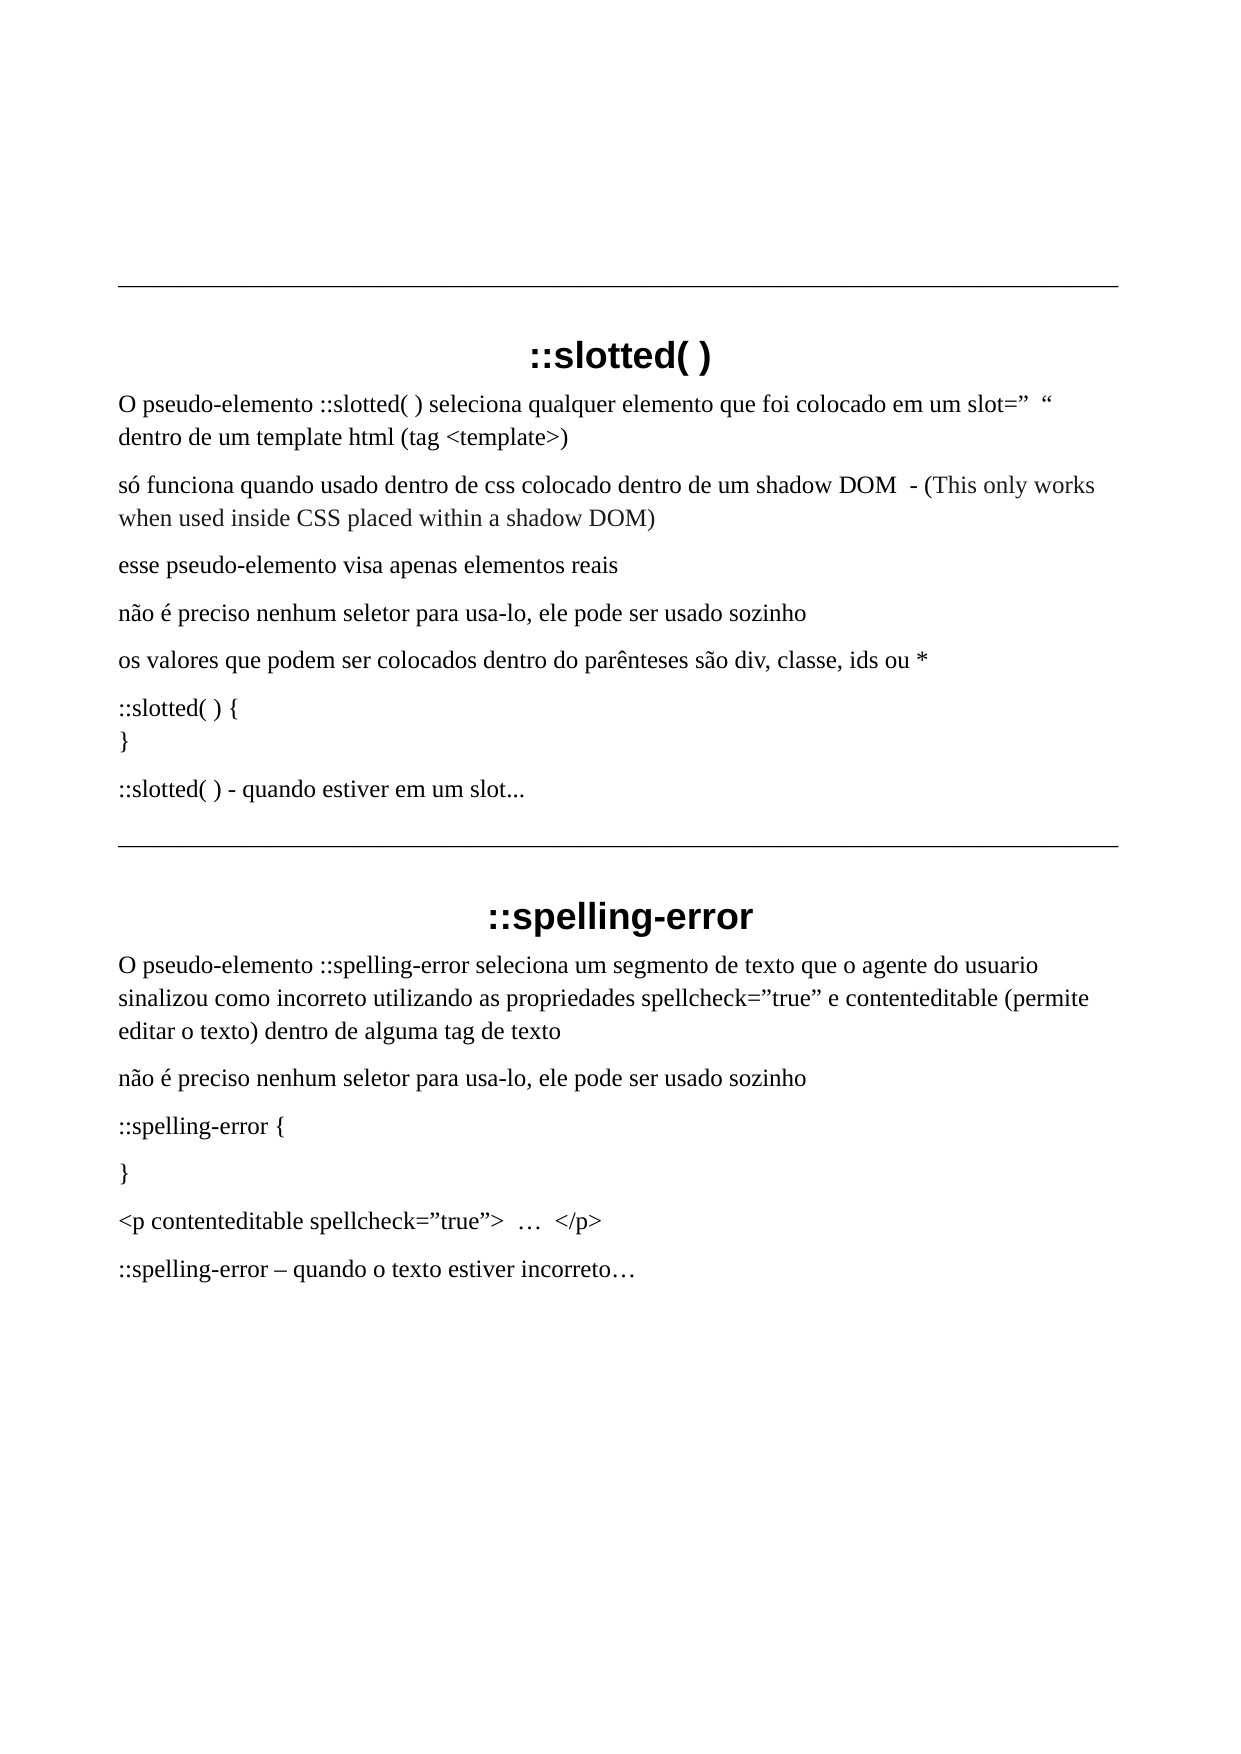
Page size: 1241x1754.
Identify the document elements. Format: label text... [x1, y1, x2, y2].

subtitle ::slotted( ) [118, 333, 1122, 377]
text os valores que podem ser colocados dentro do parênteses são div, classe, ids ou * [118, 646, 1122, 674]
text O pseudo-elemento ::slotted( ) seleciona qualquer elemento que foi colocado em um slot=” “ dentro de um template html (tag <template>) [118, 389, 1122, 451]
text esse pseudo-elemento visa apenas elementos reais [118, 550, 1122, 579]
text ::spelling-error – quando o texto estiver incorreto… [118, 1254, 1122, 1282]
text só funciona quando usado dentro de css colocado dentro de um shadow DOM - (This only works when used inside CSS placed within a shadow DOM) [118, 470, 1122, 532]
text não é preciso nenhum seletor para usa-lo, ele pode ser usado sozinho [118, 1063, 1122, 1092]
text ::spelling-error { [118, 1111, 1122, 1140]
text ::slotted( ) - quando estiver em um slot... [118, 774, 1122, 803]
text O pseudo-elemento ::spelling-error seleciona um segmento de texto que o agente do usuario sinalizou como incorreto utilizando as propriedades spellcheck=”true” e contenteditable (permite editar o texto) dentro de alguma tag de texto [118, 950, 1122, 1044]
text } [118, 1158, 1122, 1187]
text ________________________________________________________________________________ [118, 261, 1122, 290]
text ::slotted( ) { } [118, 693, 1122, 755]
text <p contenteditable spellcheck=”true”> … </p> [118, 1206, 1122, 1235]
text não é preciso nenhum seletor para usa-lo, ele pode ser usado sozinho [118, 598, 1122, 627]
text ________________________________________________________________________________ [118, 821, 1122, 850]
subtitle ::spelling-error [118, 894, 1122, 937]
